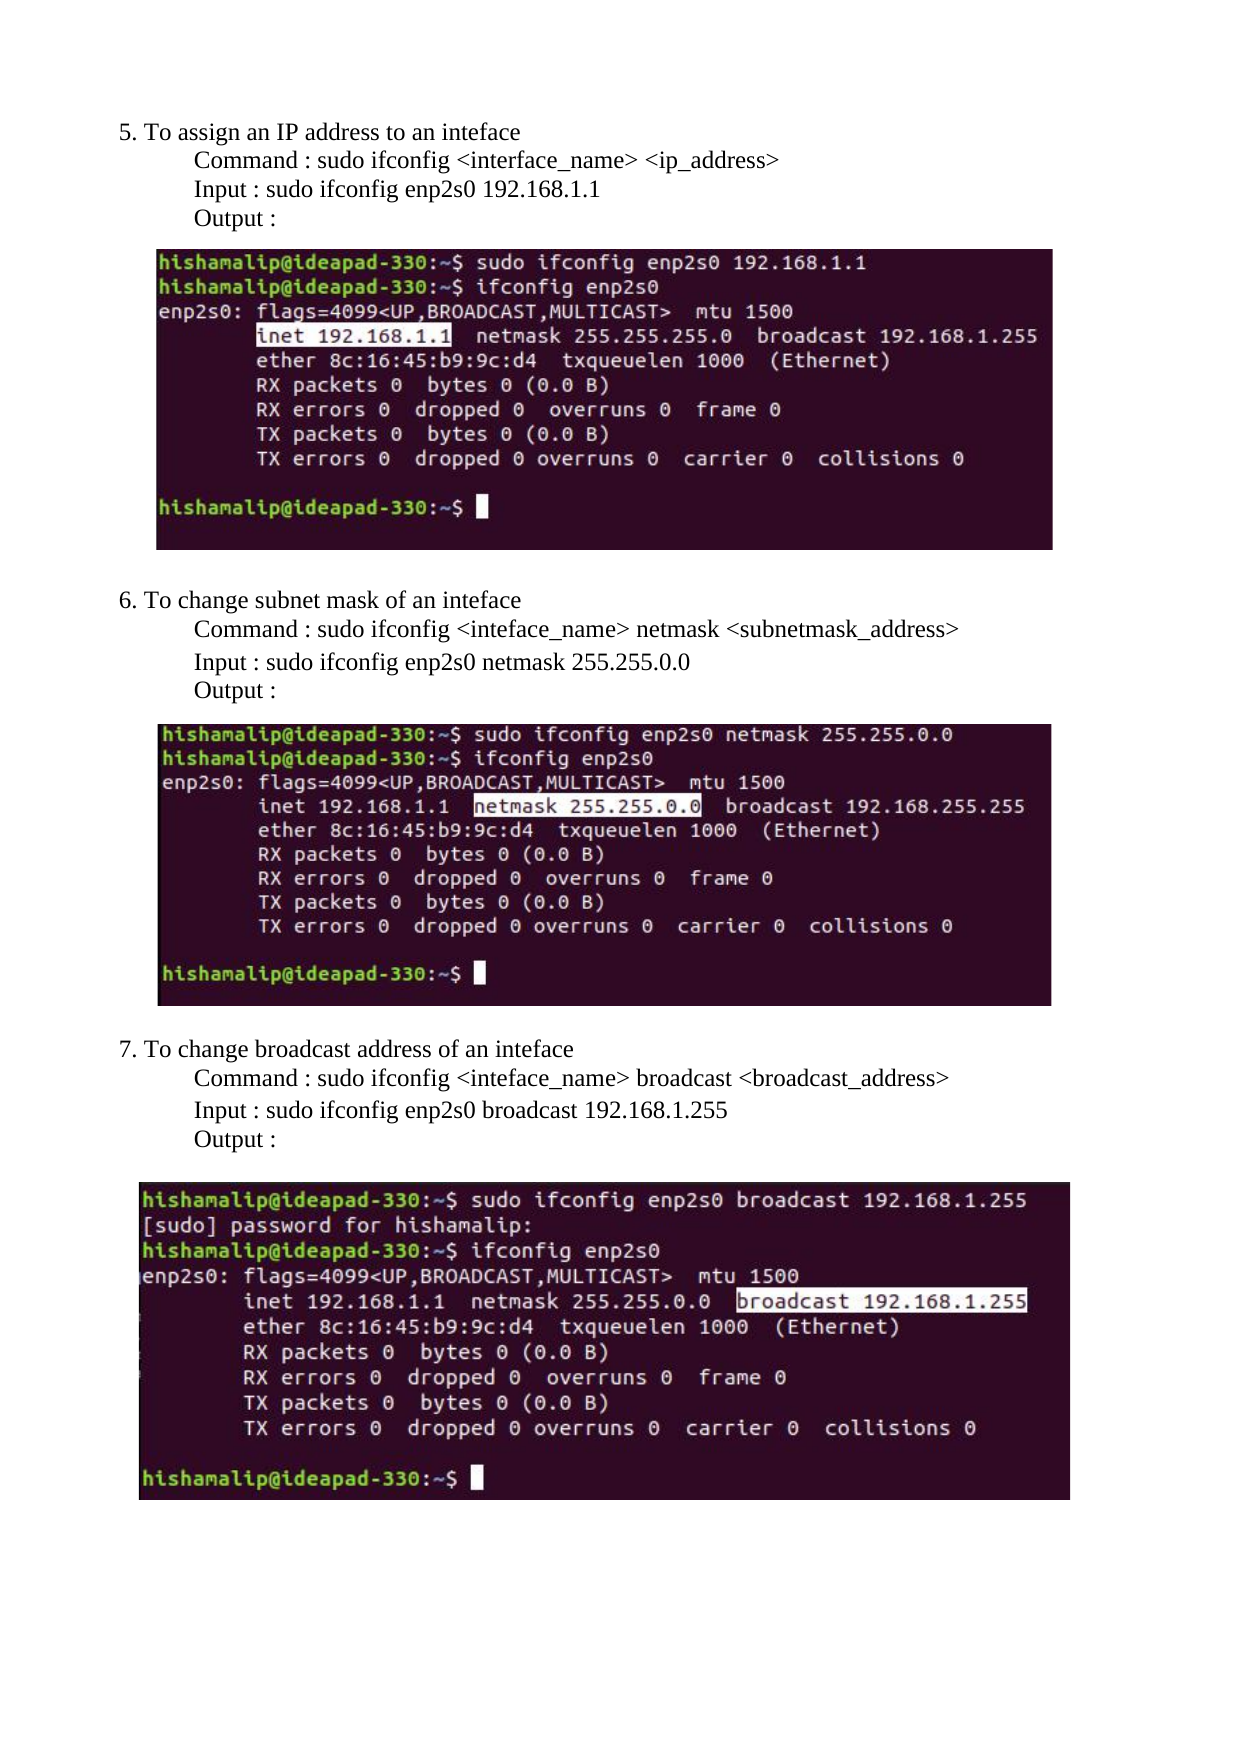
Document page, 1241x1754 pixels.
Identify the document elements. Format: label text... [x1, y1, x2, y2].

text Output : [119, 676, 1090, 704]
text Output : [119, 203, 1090, 232]
picture [157, 724, 1052, 1006]
text Input : sudo ifconfig enp2s0 netmask 255.255.0.0 [119, 647, 1090, 676]
picture [156, 249, 1053, 550]
text Output : [119, 1124, 1090, 1152]
text Command : sudo ifconfig <interface_name> <ip_address> [119, 146, 1090, 174]
text Input : sudo ifconfig enp2s0 broadcast 192.168.1.255 [119, 1095, 1090, 1124]
text Input : sudo ifconfig enp2s0 192.168.1.1 [119, 174, 1090, 203]
text 5. To assign an IP address to an inteface [119, 117, 1090, 146]
text Command : sudo ifconfig <inteface_name> broadcast <broadcast_address> [119, 1063, 1090, 1091]
text 7. To change broadcast address of an inteface [119, 1034, 1090, 1063]
text Command : sudo ifconfig <inteface_name> netmask <subnetmask_address> [119, 614, 1090, 643]
picture [138, 1182, 1071, 1500]
text 6. To change subnet mask of an inteface [119, 586, 1090, 614]
